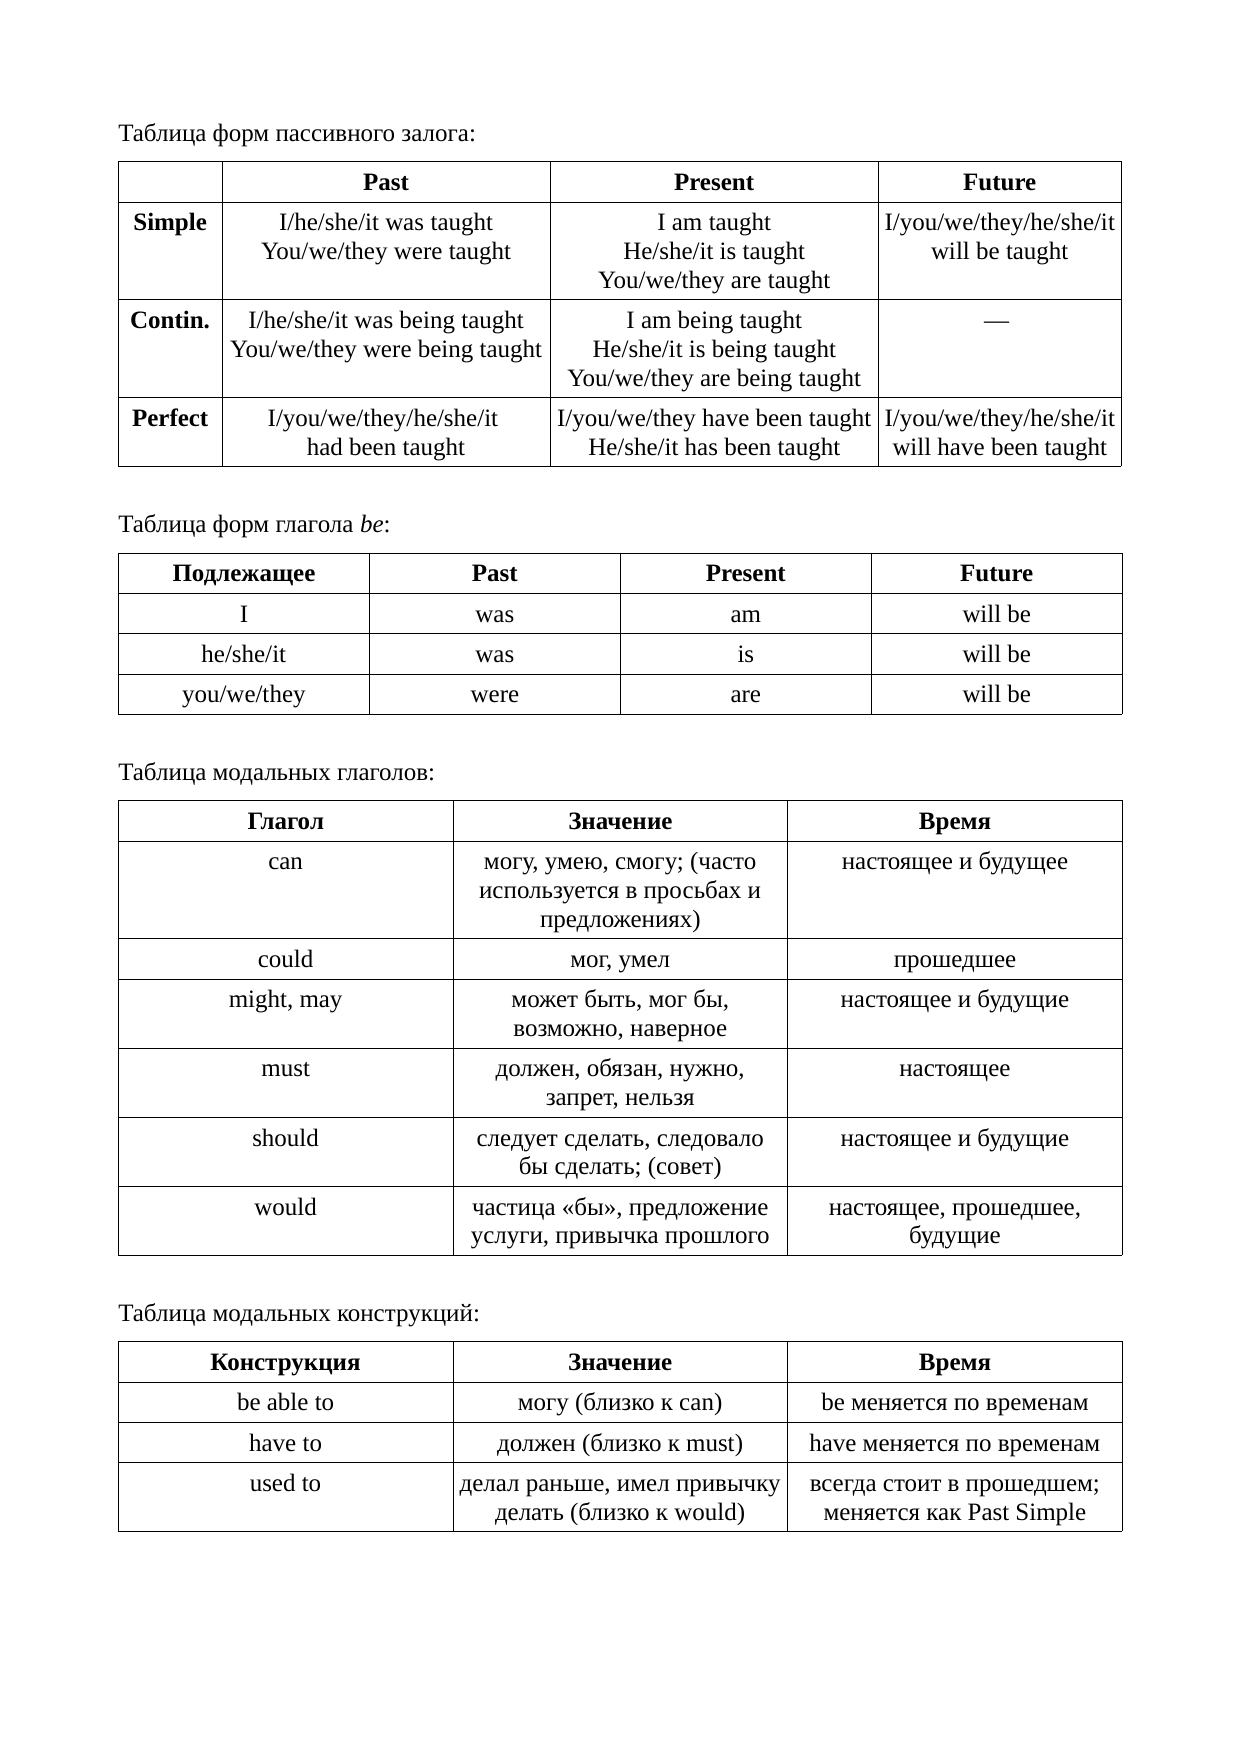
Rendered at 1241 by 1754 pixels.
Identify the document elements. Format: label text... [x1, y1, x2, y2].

table_header [119, 162, 222, 202]
table_cell всегда стоит в прошедшем; меняется как Past Simple [788, 1463, 1122, 1531]
table_header Значение [454, 801, 787, 841]
table_cell might, may [119, 980, 453, 1048]
table_cell I am taught He/she/it is taught You/we/they are taught [551, 203, 878, 299]
table_cell Perfect [119, 398, 222, 466]
table_header Глагол [119, 801, 453, 841]
table_cell частица «бы», предложение услуги, привычка прошлого [454, 1187, 787, 1255]
table_cell is [621, 634, 871, 673]
table_header Подлежащее [119, 554, 369, 593]
table_cell I/he/she/it was taught You/we/they were taught [223, 203, 550, 299]
table_cell делал раньше, имел привычку делать (близко к would) [454, 1463, 787, 1531]
table_cell настоящее, прошедшее, будущие [788, 1187, 1122, 1255]
table_cell would [119, 1187, 453, 1255]
table_cell am [621, 594, 871, 633]
table_header Значение [454, 1342, 787, 1382]
table_header Past [223, 162, 550, 202]
table_header Время [788, 1342, 1122, 1382]
table_cell will be [872, 634, 1122, 673]
table_cell will be [872, 594, 1122, 633]
table_cell может быть, мог бы, возможно, наверное [454, 980, 787, 1048]
text Таблица форм глагола be: [118, 509, 1122, 538]
table_cell used to [119, 1463, 453, 1531]
table_cell must [119, 1049, 453, 1117]
table_cell мог, умел [454, 939, 787, 979]
table_cell he/she/it [119, 634, 369, 673]
table_cell должен, обязан, нужно, запрет, нельзя [454, 1049, 787, 1117]
table_cell следует сделать, следовало бы сделать; (совет) [454, 1118, 787, 1186]
table_cell will be [872, 675, 1122, 714]
table_cell должен (близко к must) [454, 1423, 787, 1462]
table_cell Contin. [119, 300, 222, 397]
table_cell настоящее [788, 1049, 1122, 1117]
table_header Время [788, 801, 1122, 841]
table_cell — [879, 300, 1121, 397]
table_cell were [370, 675, 620, 714]
table_header Future [872, 554, 1122, 593]
table_cell настоящее и будущие [788, 980, 1122, 1048]
table_cell you/we/they [119, 675, 369, 714]
table_cell Simple [119, 203, 222, 299]
text Таблица форм пассивного залога: [118, 118, 1122, 147]
table_header Present [621, 554, 871, 593]
table_cell настоящее и будущие [788, 1118, 1122, 1186]
table_cell I/you/we/they/he/she/it will have been taught [879, 398, 1121, 466]
text Таблица модальных конструкций: [118, 1298, 1122, 1327]
table_cell have меняется по временам [788, 1423, 1122, 1462]
table_cell I/you/we/they/he/she/it will be taught [879, 203, 1121, 299]
table_cell have to [119, 1423, 453, 1462]
table_cell могу, умею, смогу; (часто используется в просьбах и предложениях) [454, 842, 787, 938]
table_cell should [119, 1118, 453, 1186]
table_header Конструкция [119, 1342, 453, 1382]
table_cell I/you/we/they/he/she/it had been taught [223, 398, 550, 466]
table_cell are [621, 675, 871, 714]
table_cell I [119, 594, 369, 633]
table_header Future [879, 162, 1121, 202]
table_cell was [370, 594, 620, 633]
table_cell can [119, 842, 453, 938]
table_cell was [370, 634, 620, 673]
table_cell I am being taught He/she/it is being taught You/we/they are being taught [551, 300, 878, 397]
table_cell I/you/we/they have been taught He/she/it has been taught [551, 398, 878, 466]
text Таблица модальных глаголов: [118, 757, 1122, 786]
table_cell настоящее и будущее [788, 842, 1122, 938]
table_cell I/he/she/it was being taught You/we/they were being taught [223, 300, 550, 397]
table_cell be able to [119, 1383, 453, 1422]
table_cell could [119, 939, 453, 979]
table_cell могу (близко к can) [454, 1383, 787, 1422]
table_cell прошедшее [788, 939, 1122, 979]
table_cell be меняется по временам [788, 1383, 1122, 1422]
table_header Past [370, 554, 620, 593]
table_header Present [551, 162, 878, 202]
